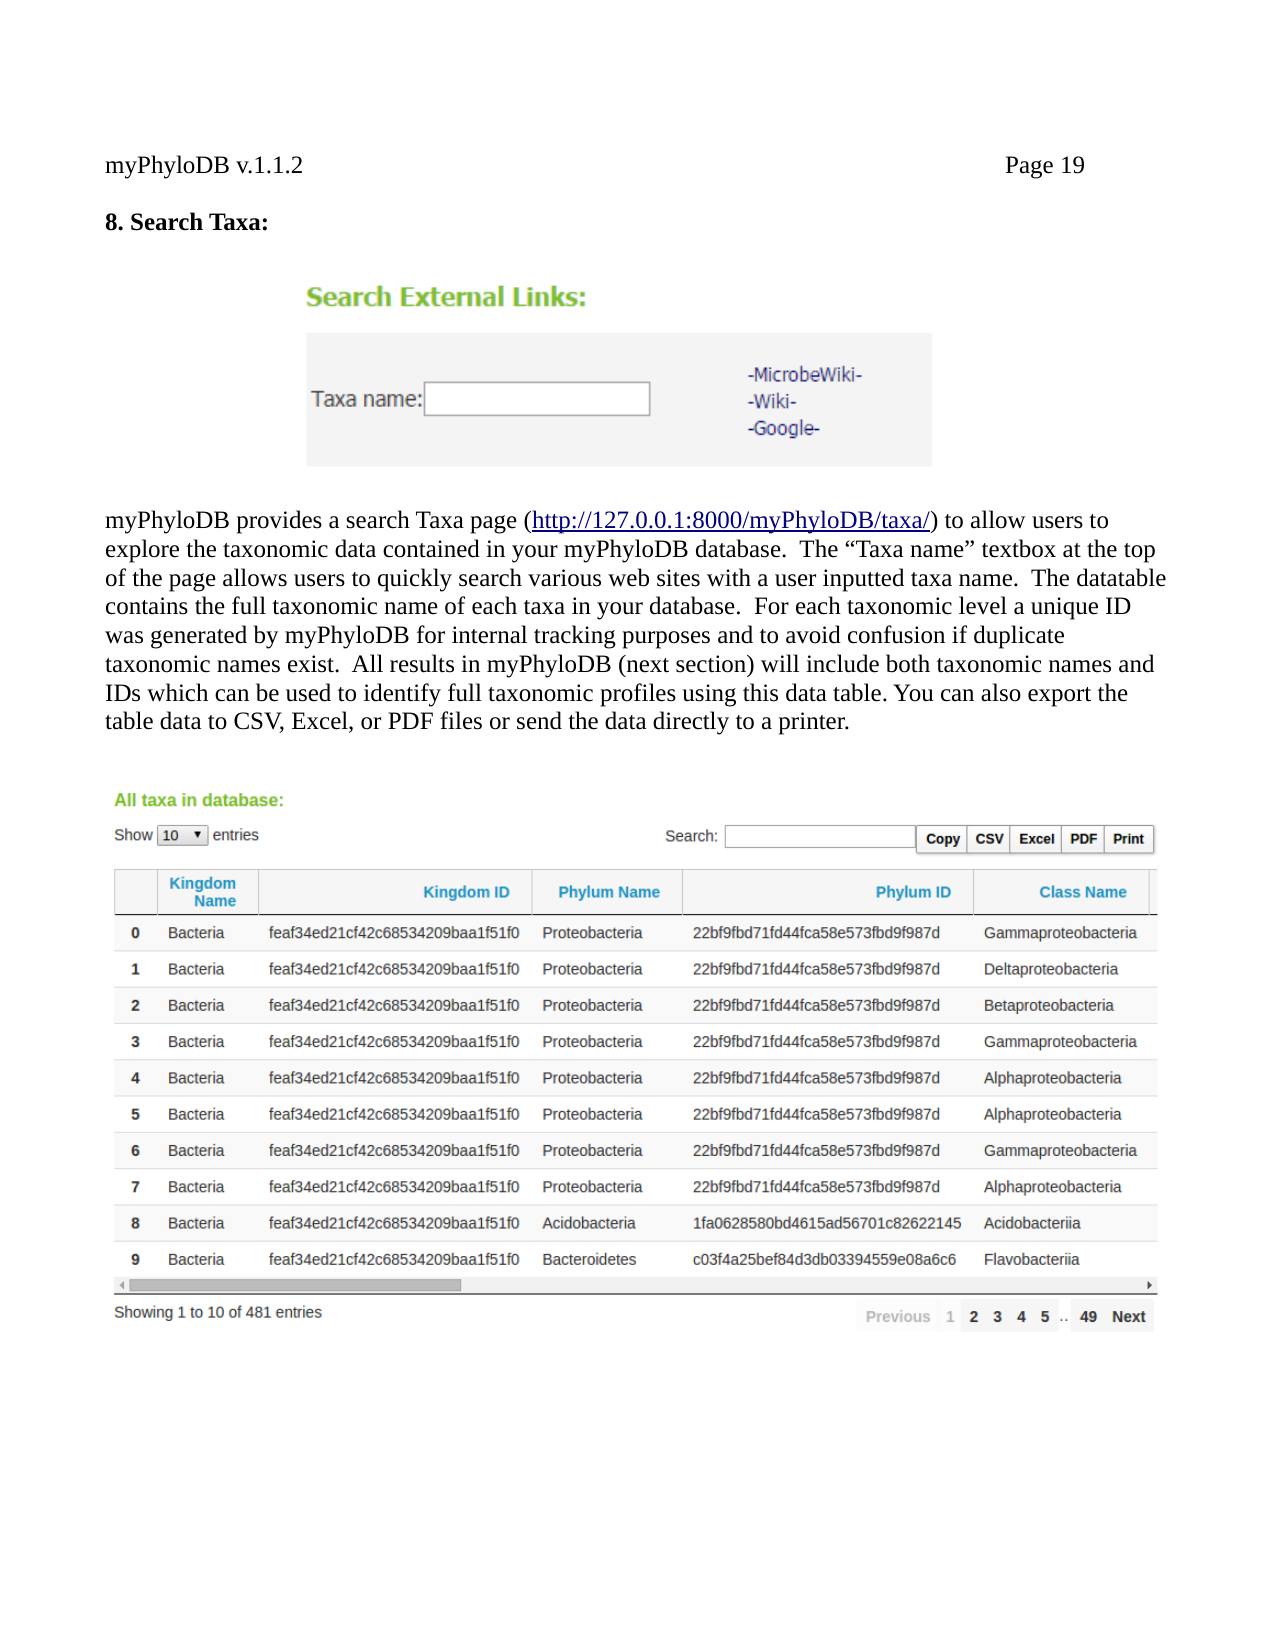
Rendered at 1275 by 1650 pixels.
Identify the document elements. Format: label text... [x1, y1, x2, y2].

text myPhyloDB provides a search Taxa page (http://127.0.0.1:8000/myPhyloDB/taxa/) to allow users to explore the taxonomic data contained in your myPhyloDB database. The “Taxa name” textbox at the top of the page allows users to quickly search various web sites with a user inputted taxa name. The datatable contains the full taxonomic name of each taxa in your database. For each taxonomic level a unique ID was generated by myPhyloDB for internal tracking purposes and to avoid confusion if duplicate taxonomic names exist. All results in myPhyloDB (next section) will include both taxonomic names and IDs which can be used to identify full taxonomic profiles using this data table. You can also export the table data to CSV, Excel, or PDF files or send the data directly to a printer. [105, 264, 1170, 735]
text 8. Search Taxa: [105, 207, 1170, 236]
picture [112, 792, 1163, 1332]
picture [302, 264, 973, 506]
